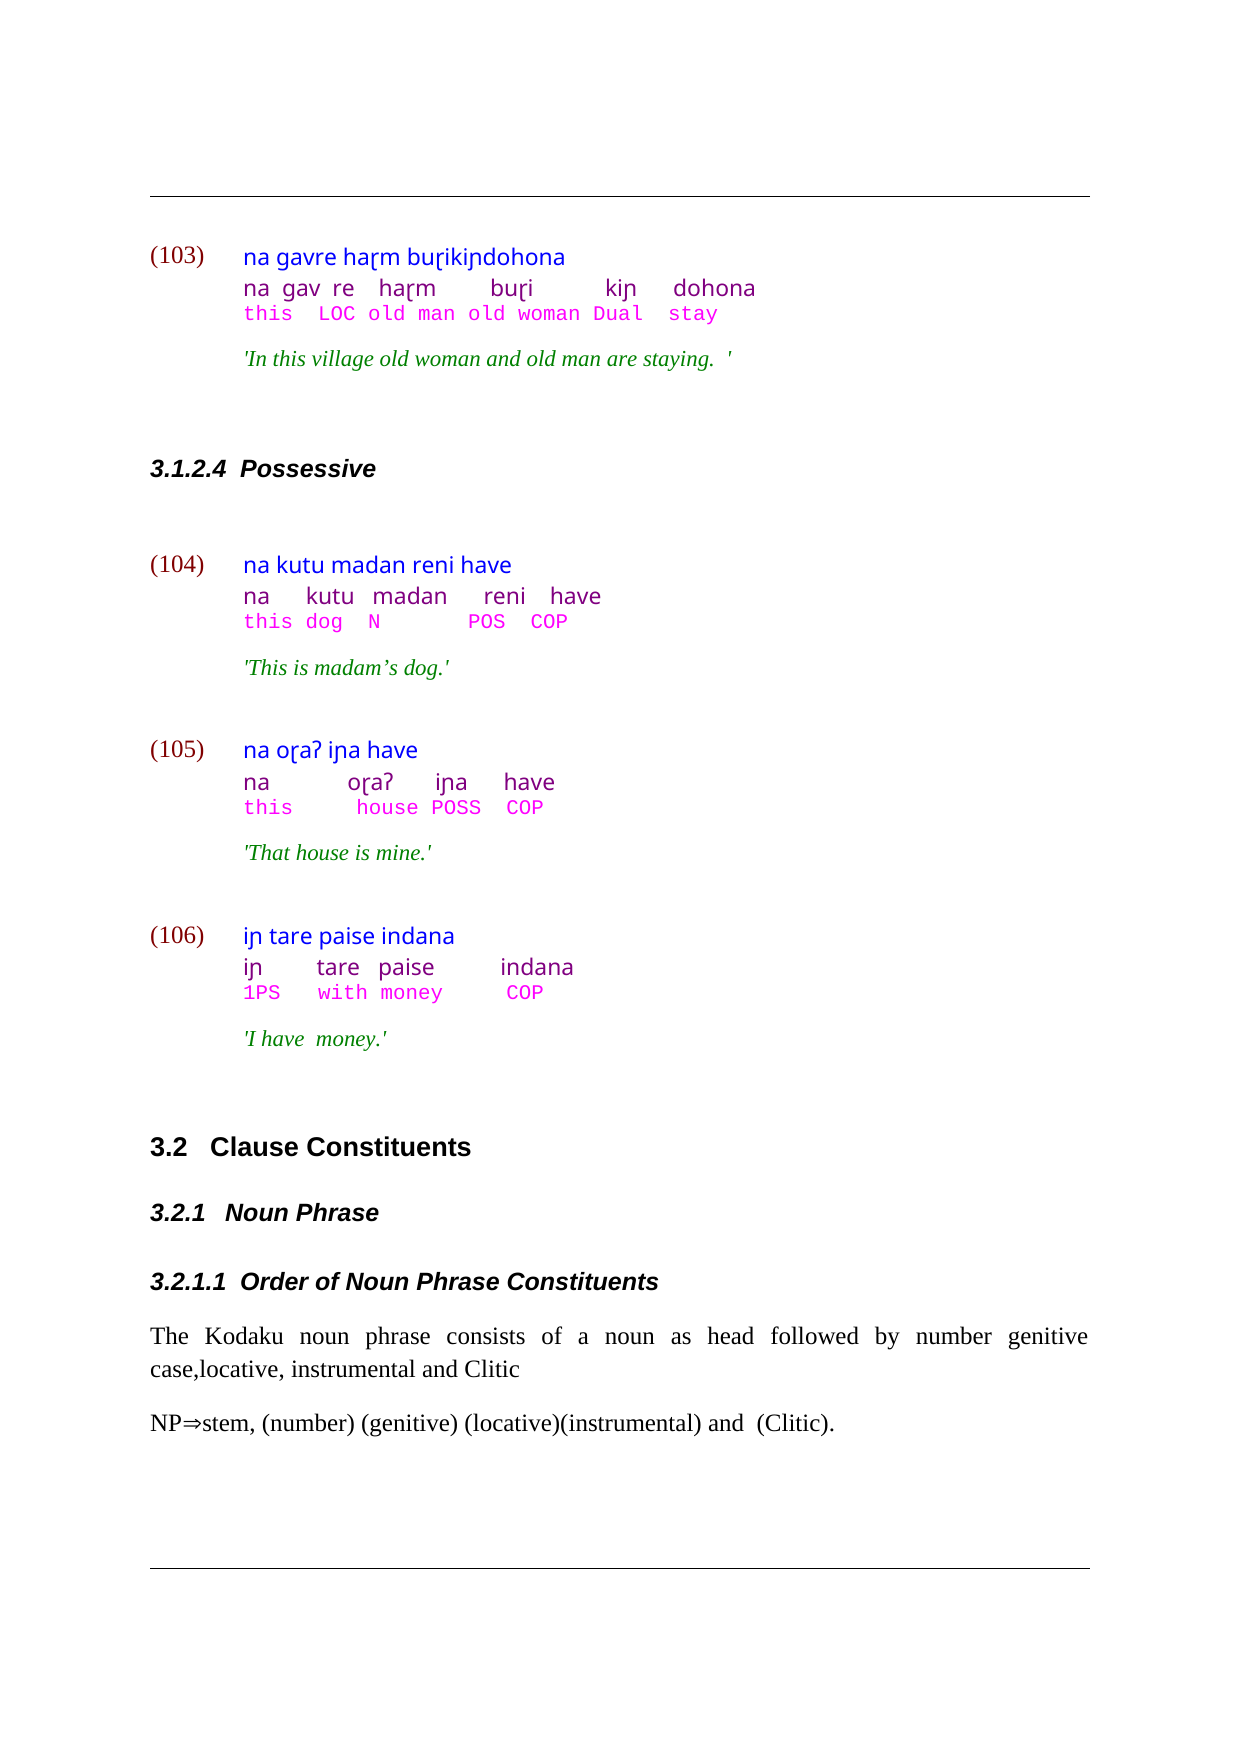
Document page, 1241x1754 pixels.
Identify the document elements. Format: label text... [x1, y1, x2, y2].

table_cell na oɽaʔ iɲa have [235, 766, 1240, 797]
subtitle Clause Constituents [150, 1130, 1090, 1163]
table_cell this LOC old man old woman Dual stay [235, 303, 1240, 346]
table_cell 'I have money.' [235, 1025, 1240, 1051]
table_cell 'That house is mine.' [235, 839, 1240, 866]
table_cell [143, 654, 235, 680]
subtitle Noun Phrase [150, 1195, 1090, 1228]
table_cell 'This is madam’s dog.' [235, 654, 1240, 680]
table_cell iɲ tare paise indana [235, 951, 1240, 982]
table_header na kutu madan reni have [235, 549, 1240, 580]
table_header na gavre haɽm buɽikiɲdohona [235, 241, 1240, 272]
table_cell [143, 611, 235, 654]
table_cell [143, 346, 235, 372]
subtitle Order of Noun Phrase Constituents [150, 1263, 1090, 1297]
table_header [143, 920, 235, 951]
text NPstem, (number) (genitive) (locative)(instrumental) and (Clitic). [150, 1405, 1090, 1438]
table_cell [143, 580, 235, 611]
table_header [143, 241, 235, 272]
table_cell [143, 1025, 235, 1051]
table_header [143, 734, 235, 766]
table_cell [143, 797, 235, 839]
table_header [143, 549, 235, 580]
table_cell na kutu madan reni have [235, 580, 1240, 611]
table_cell [143, 982, 235, 1025]
table_cell 'In this village old woman and old man are staying. ' [235, 346, 1240, 372]
subtitle Possessive [150, 451, 1090, 484]
table_header na oɽaʔ iɲa have [235, 734, 1240, 766]
table_cell this house POSS COP [235, 797, 1240, 839]
table_cell 1PS with money COP [235, 982, 1240, 1025]
text The Kodaku noun phrase consists of a noun as head followed by number genitive case,locative, instrumental and Clitic [150, 1318, 1090, 1384]
table_cell [143, 766, 235, 797]
table_header iɲ tare paise indana [235, 920, 1240, 951]
table_cell [143, 951, 235, 982]
table_cell [143, 303, 235, 346]
table_cell [143, 839, 235, 866]
table_cell na gav re haɽm buɽi kiɲ dohona [235, 272, 1240, 303]
table_cell this dog N POS COP [235, 611, 1240, 654]
table_cell [143, 272, 235, 303]
